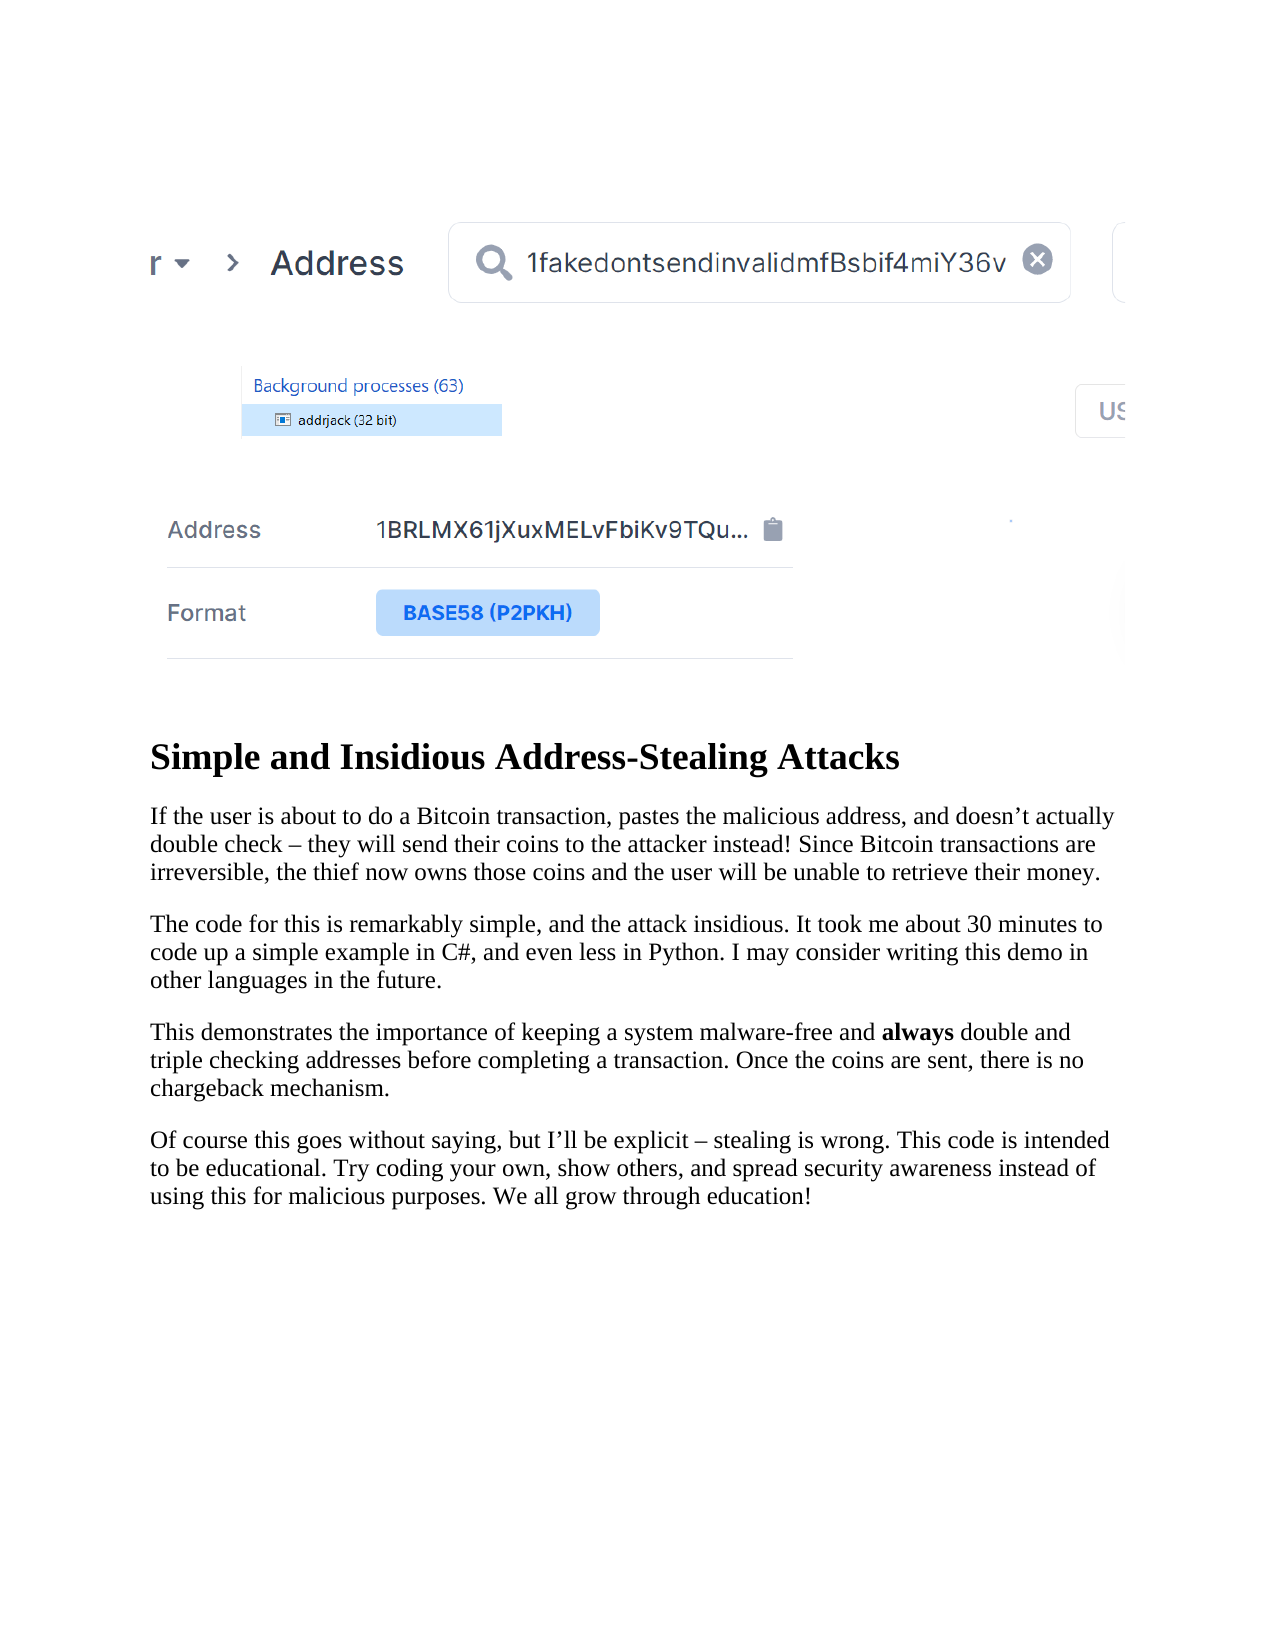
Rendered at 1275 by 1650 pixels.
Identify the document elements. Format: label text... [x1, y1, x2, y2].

text This demonstrates the importance of keeping a system malware-free and always double and triple checking addresses before completing a transaction. Once the coins are sent, there is no chargeback mechanism. [150, 1018, 1125, 1102]
text Of course this goes without saying, but I’ll be explicit – stealing is wrong. This code is intended to be educational. Try coding your own, show others, and spread security awareness instead of using this for malicious purposes. We all grow through education! [150, 1127, 1125, 1210]
text If the user is about to do a Bitcoin transaction, pastes the malicious address, and doesn’t actually double check – they will send their coins to the attacker instead! Since Bitcoin transactions are irreversible, the thief now owns those coins and the user will be unable to retrieve their money. [150, 802, 1125, 885]
subtitle Simple and Insidious Address-Stealing Attacks [150, 736, 1125, 777]
text The code for this is remarkably simple, and the attack insidious. It took me about 30 minutes to code up a simple example in C#, and even less in Python. I may consider writing this demo in other languages in the future. [150, 910, 1125, 993]
